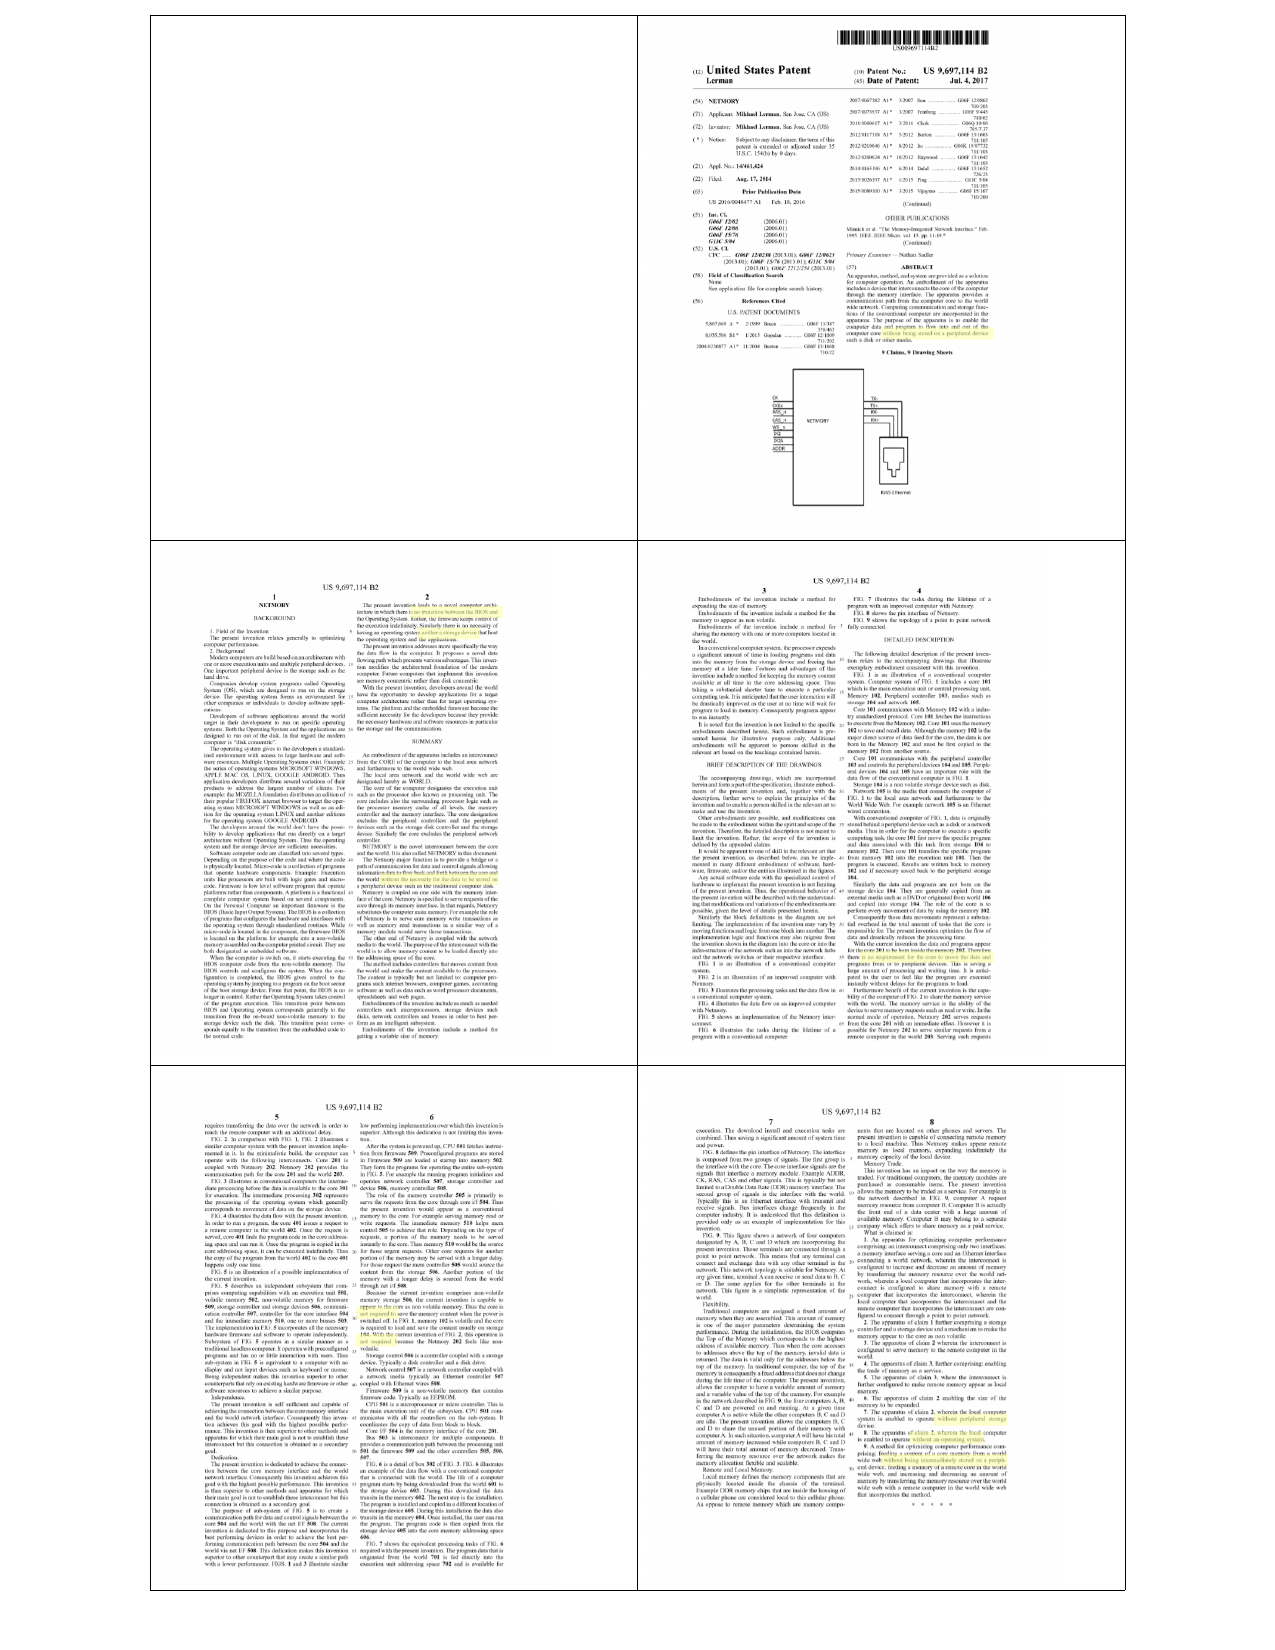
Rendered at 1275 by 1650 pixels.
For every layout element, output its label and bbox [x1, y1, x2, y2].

table_cell [151, 541, 637, 1065]
table_cell [638, 1066, 1125, 1590]
table_cell [638, 541, 1125, 1065]
table_header [638, 16, 1125, 540]
table_cell [151, 1066, 637, 1590]
table_header [151, 16, 637, 540]
